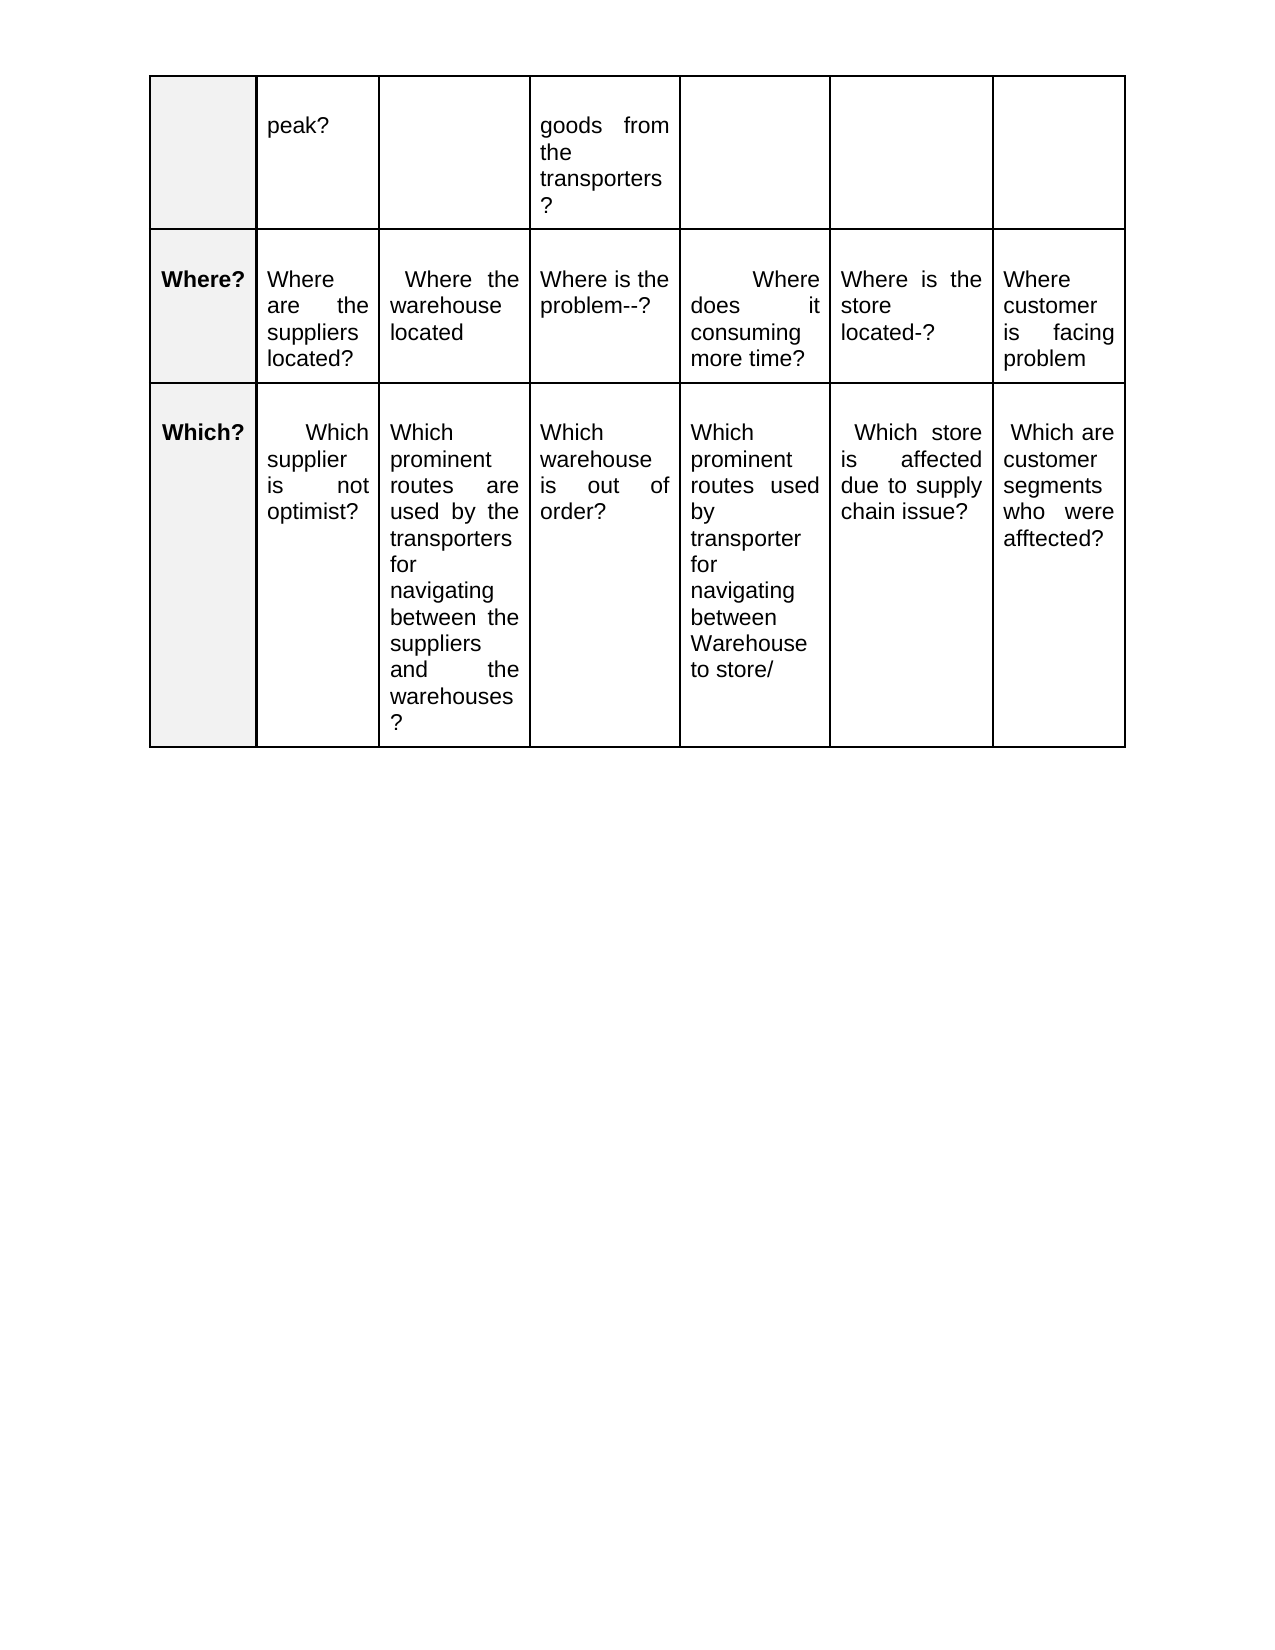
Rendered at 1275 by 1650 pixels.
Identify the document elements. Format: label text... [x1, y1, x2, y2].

table_cell Which prominent routes are used by the transporters for navigating between the suppliers and the warehouses? [380, 384, 529, 746]
table_cell Where? [151, 230, 255, 382]
table_cell Which? [151, 384, 255, 746]
table_cell [681, 77, 829, 228]
table_cell Where customer is facing problem [994, 230, 1124, 382]
table_cell Which prominent routes used by transporter for navigating between Warehouse to store/ [681, 384, 829, 746]
table_cell Where are the suppliers located? [258, 230, 378, 382]
table_cell [831, 77, 992, 228]
table_cell Where does it consuming more time? [681, 230, 829, 382]
table_cell goods from the transporters? [531, 77, 679, 228]
table_cell [380, 77, 529, 228]
table_cell Where is the problem--? [531, 230, 679, 382]
table_cell Which store is affected due to supply chain issue? [831, 384, 992, 746]
table_cell Where is the store located-? [831, 230, 992, 382]
table_cell Which supplier is not optimist? [258, 384, 378, 746]
table_cell peak? [258, 77, 378, 228]
table_cell Where the warehouse located [380, 230, 529, 382]
table_cell Which warehouse is out of order? [531, 384, 679, 746]
table_cell [994, 77, 1124, 228]
table_cell Which are customer segments who were afftected? [994, 384, 1124, 746]
table_cell [151, 77, 255, 228]
